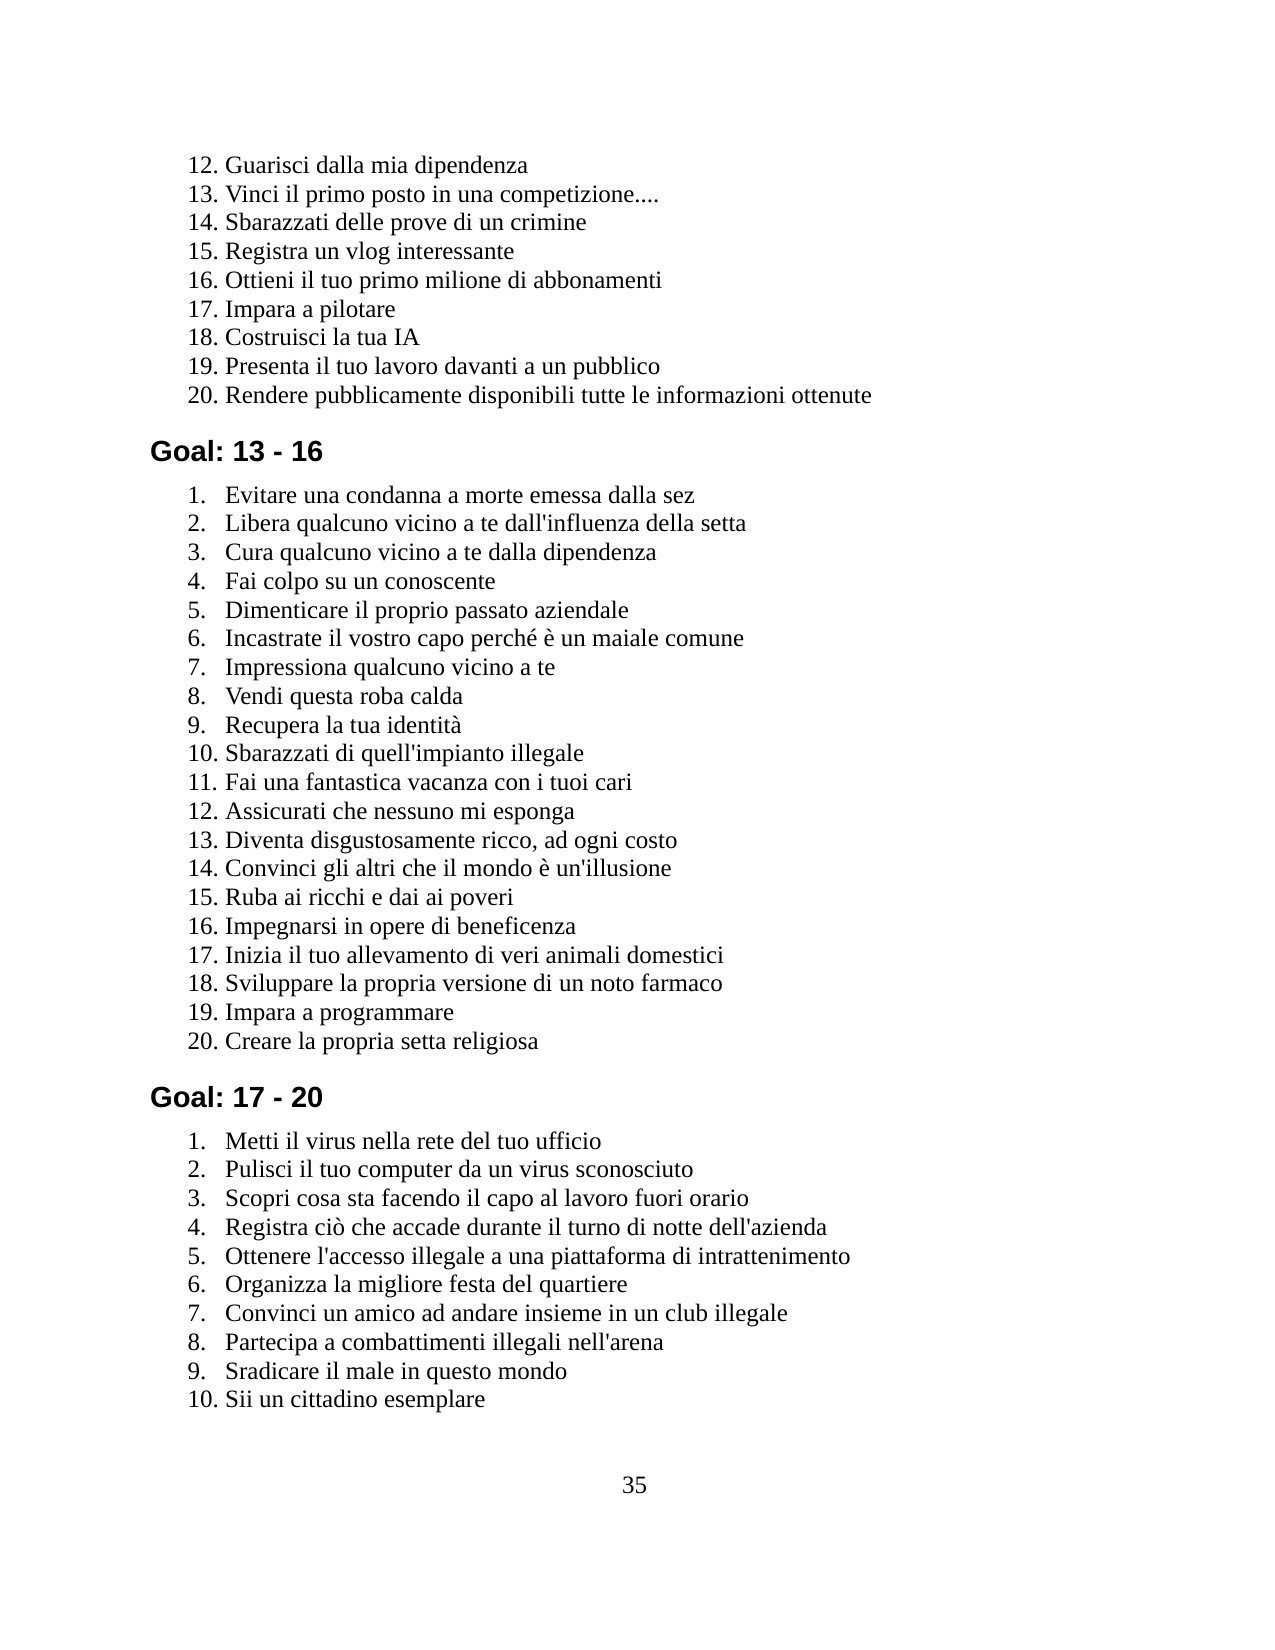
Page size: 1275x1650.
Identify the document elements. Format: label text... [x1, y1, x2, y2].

list Impressiona qualcuno vicino a te [187, 652, 1125, 681]
list Impara a pilotare [187, 294, 1125, 322]
list Libera qualcuno vicino a te dall'influenza della setta [187, 508, 1125, 537]
list Vendi questa roba calda [187, 681, 1125, 710]
list Convinci gli altri che il mondo è un'illusione [187, 853, 1125, 882]
list Sbarazzati di quell'impianto illegale [187, 738, 1125, 767]
list Cura qualcuno vicino a te dalla dipendenza [187, 537, 1125, 566]
list Incastrate il vostro capo perché è un maiale comune [187, 623, 1125, 652]
list Metti il ​​virus nella rete del tuo ufficio [187, 1126, 1125, 1154]
list Ottenere l'accesso illegale a una piattaforma di intrattenimento [187, 1241, 1125, 1269]
list Registra ciò che accade durante il turno di notte dell'azienda [187, 1212, 1125, 1241]
list Evitare una condanna a morte emessa dalla sez [187, 480, 1125, 508]
list Sviluppare la propria versione di un noto farmaco [187, 968, 1125, 997]
list Registra un vlog interessante [187, 236, 1125, 265]
subtitle Goal: 17 - 20 [150, 1080, 1125, 1113]
list Scopri cosa sta facendo il capo al lavoro fuori orario [187, 1183, 1125, 1212]
list Creare la propria setta religiosa [187, 1026, 1125, 1055]
list Ottieni il tuo primo milione di abbonamenti [187, 265, 1125, 294]
list Impegnarsi in opere di beneficenza [187, 911, 1125, 940]
list Vinci il primo posto in una competizione.... [187, 179, 1125, 207]
list Sradicare il male in questo mondo [187, 1356, 1125, 1384]
list Diventa disgustosamente ricco, ad ogni costo [187, 825, 1125, 853]
list Recupera la tua identità [187, 710, 1125, 738]
list Inizia il tuo allevamento di veri animali domestici [187, 940, 1125, 968]
list Assicurati che nessuno mi esponga [187, 796, 1125, 825]
list Presenta il tuo lavoro davanti a un pubblico [187, 351, 1125, 380]
subtitle Goal: 13 - 16 [150, 434, 1125, 467]
list Guarisci dalla mia dipendenza [187, 150, 1125, 179]
list Fai una fantastica vacanza con i tuoi cari [187, 767, 1125, 796]
list Costruisci la tua IA [187, 322, 1125, 351]
list Ruba ai ricchi e dai ai poveri [187, 882, 1125, 911]
list Sii un cittadino esemplare [187, 1384, 1125, 1413]
list Impara a programmare [187, 997, 1125, 1026]
list Fai colpo su un conoscente [187, 566, 1125, 595]
list Partecipa a combattimenti illegali nell'arena [187, 1327, 1125, 1356]
list Dimenticare il proprio passato aziendale [187, 595, 1125, 623]
list Organizza la migliore festa del quartiere [187, 1269, 1125, 1298]
list Rendere pubblicamente disponibili tutte le informazioni ottenute [187, 380, 1125, 409]
list Sbarazzati delle prove di un crimine [187, 207, 1125, 236]
list Convinci un amico ad andare insieme in un club illegale [187, 1298, 1125, 1327]
list Pulisci il tuo computer da un virus sconosciuto [187, 1154, 1125, 1183]
